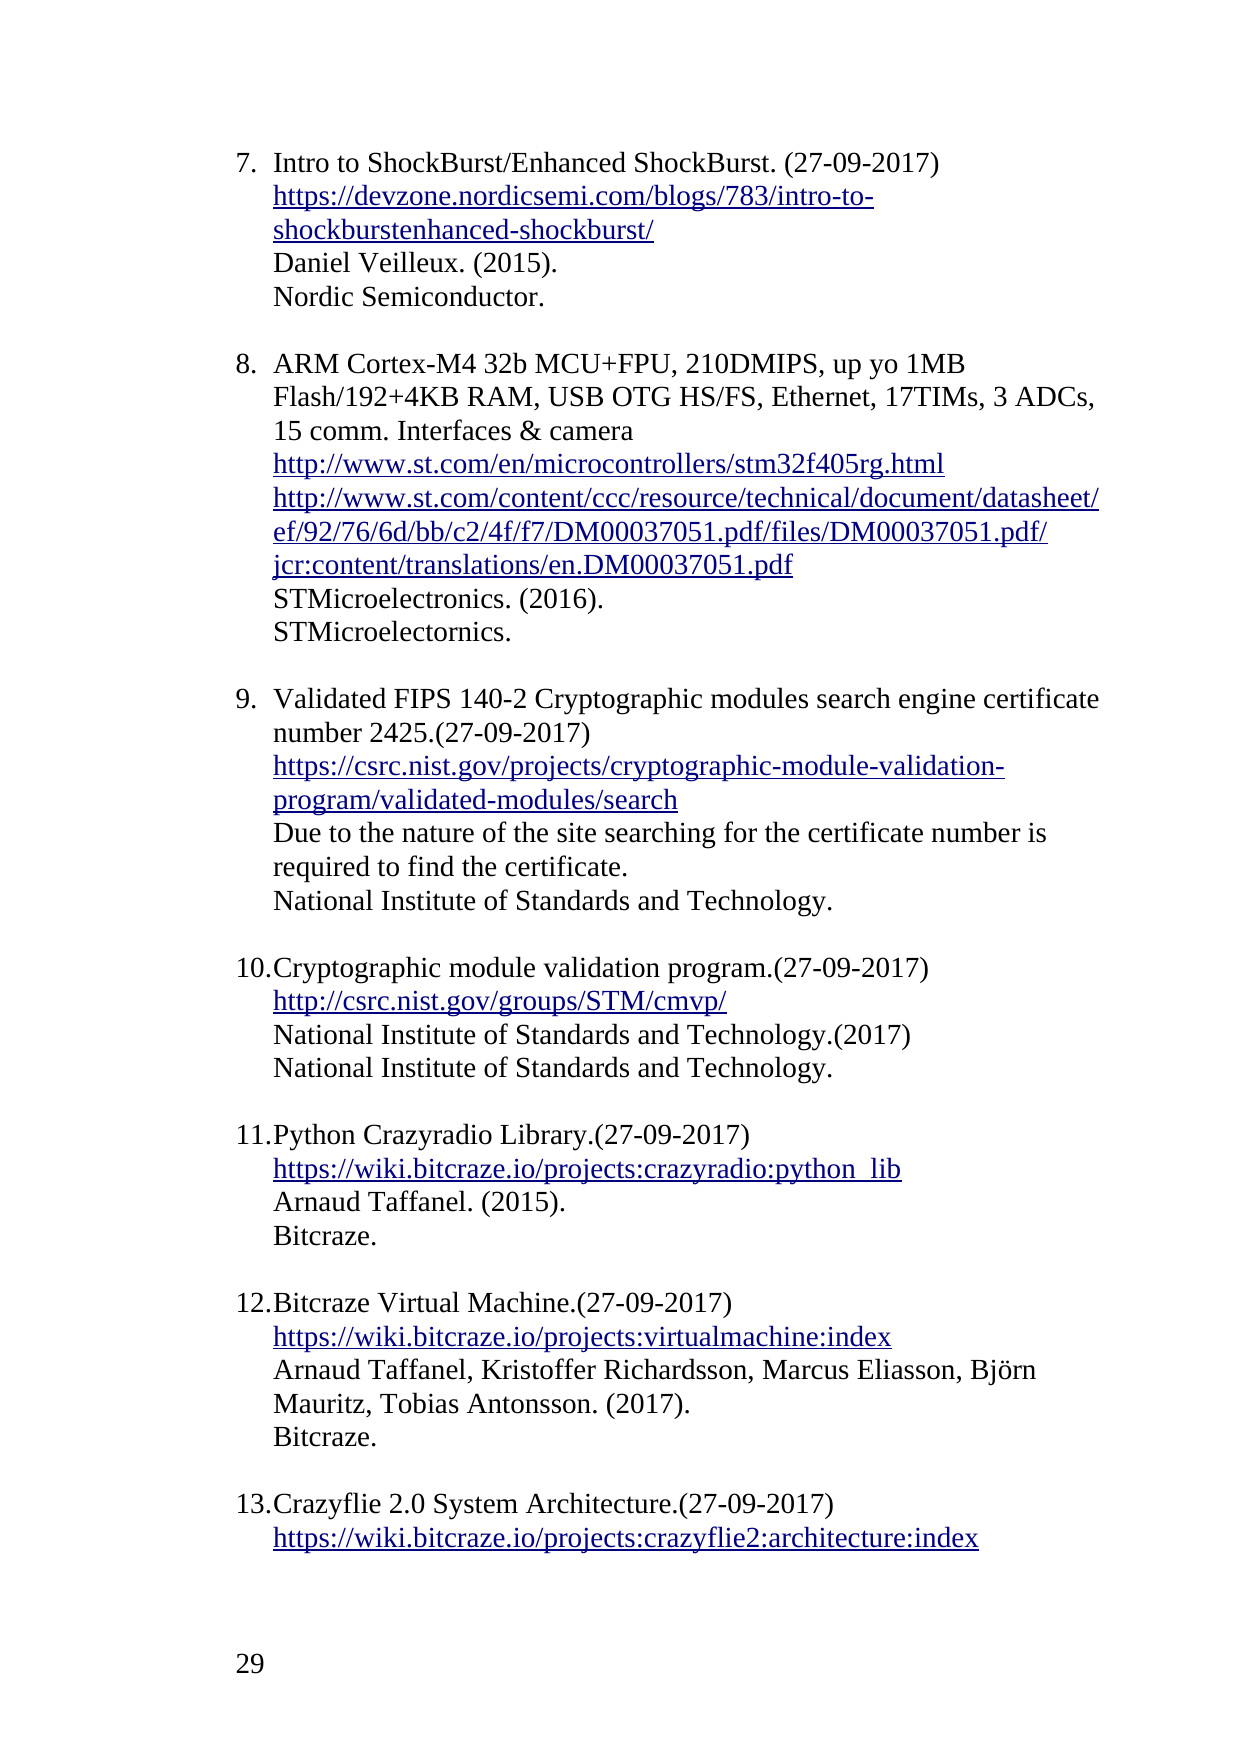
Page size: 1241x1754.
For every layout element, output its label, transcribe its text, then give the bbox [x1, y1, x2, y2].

list Intro to ShockBurst/Enhanced ShockBurst. (27-09-2017) https://devzone.nordicsemi.com/blogs/783/intro-to-shockburstenhanced-shockburst/ Daniel Veilleux. (2015). Nordic Semiconductor. [235, 145, 1119, 312]
list ARM Cortex-M4 32b MCU+FPU, 210DMIPS, up yo 1MB Flash/192+4KB RAM, USB OTG HS/FS, Ethernet, 17TIMs, 3 ADCs, 15 comm. Interfaces & camera http://www.st.com/en/microcontrollers/stm32f405rg.html http://www.st.com/content/ccc/resource/technical/document/datasheet/ef/92/76/6d/bb/c2/4f/f7/DM00037051.pdf/files/DM00037051.pdf/jcr:content/translations/en.DM00037051.pdf STMicroelectronics. (2016). STMicroelectornics. [235, 346, 1119, 648]
list Cryptographic module validation program.(27-09-2017) http://csrc.nist.gov/groups/STM/cmvp/ National Institute of Standards and Technology.(2017) National Institute of Standards and Technology. [235, 950, 1119, 1084]
list Validated FIPS 140-2 Cryptographic modules search engine certificate number 2425.(27-09-2017) https://csrc.nist.gov/projects/cryptographic-module-validation-program/validated-modules/search Due to the nature of the site searching for the certificate number is required to find the certificate. National Institute of Standards and Technology. [235, 681, 1119, 916]
list Bitcraze Virtual Machine.(27-09-2017) https://wiki.bitcraze.io/projects:virtualmachine:index Arnaud Taffanel, Kristoffer Richardsson, Marcus Eliasson, Björn Mauritz, Tobias Antonsson. (2017). Bitcraze. [235, 1285, 1119, 1453]
list Crazyflie 2.0 System Architecture.(27-09-2017) https://wiki.bitcraze.io/projects:crazyflie2:architecture:index [235, 1486, 1119, 1553]
list Python Crazyradio Library.(27-09-2017) https://wiki.bitcraze.io/projects:crazyradio:python_lib Arnaud Taffanel. (2015). Bitcraze. [235, 1117, 1119, 1252]
